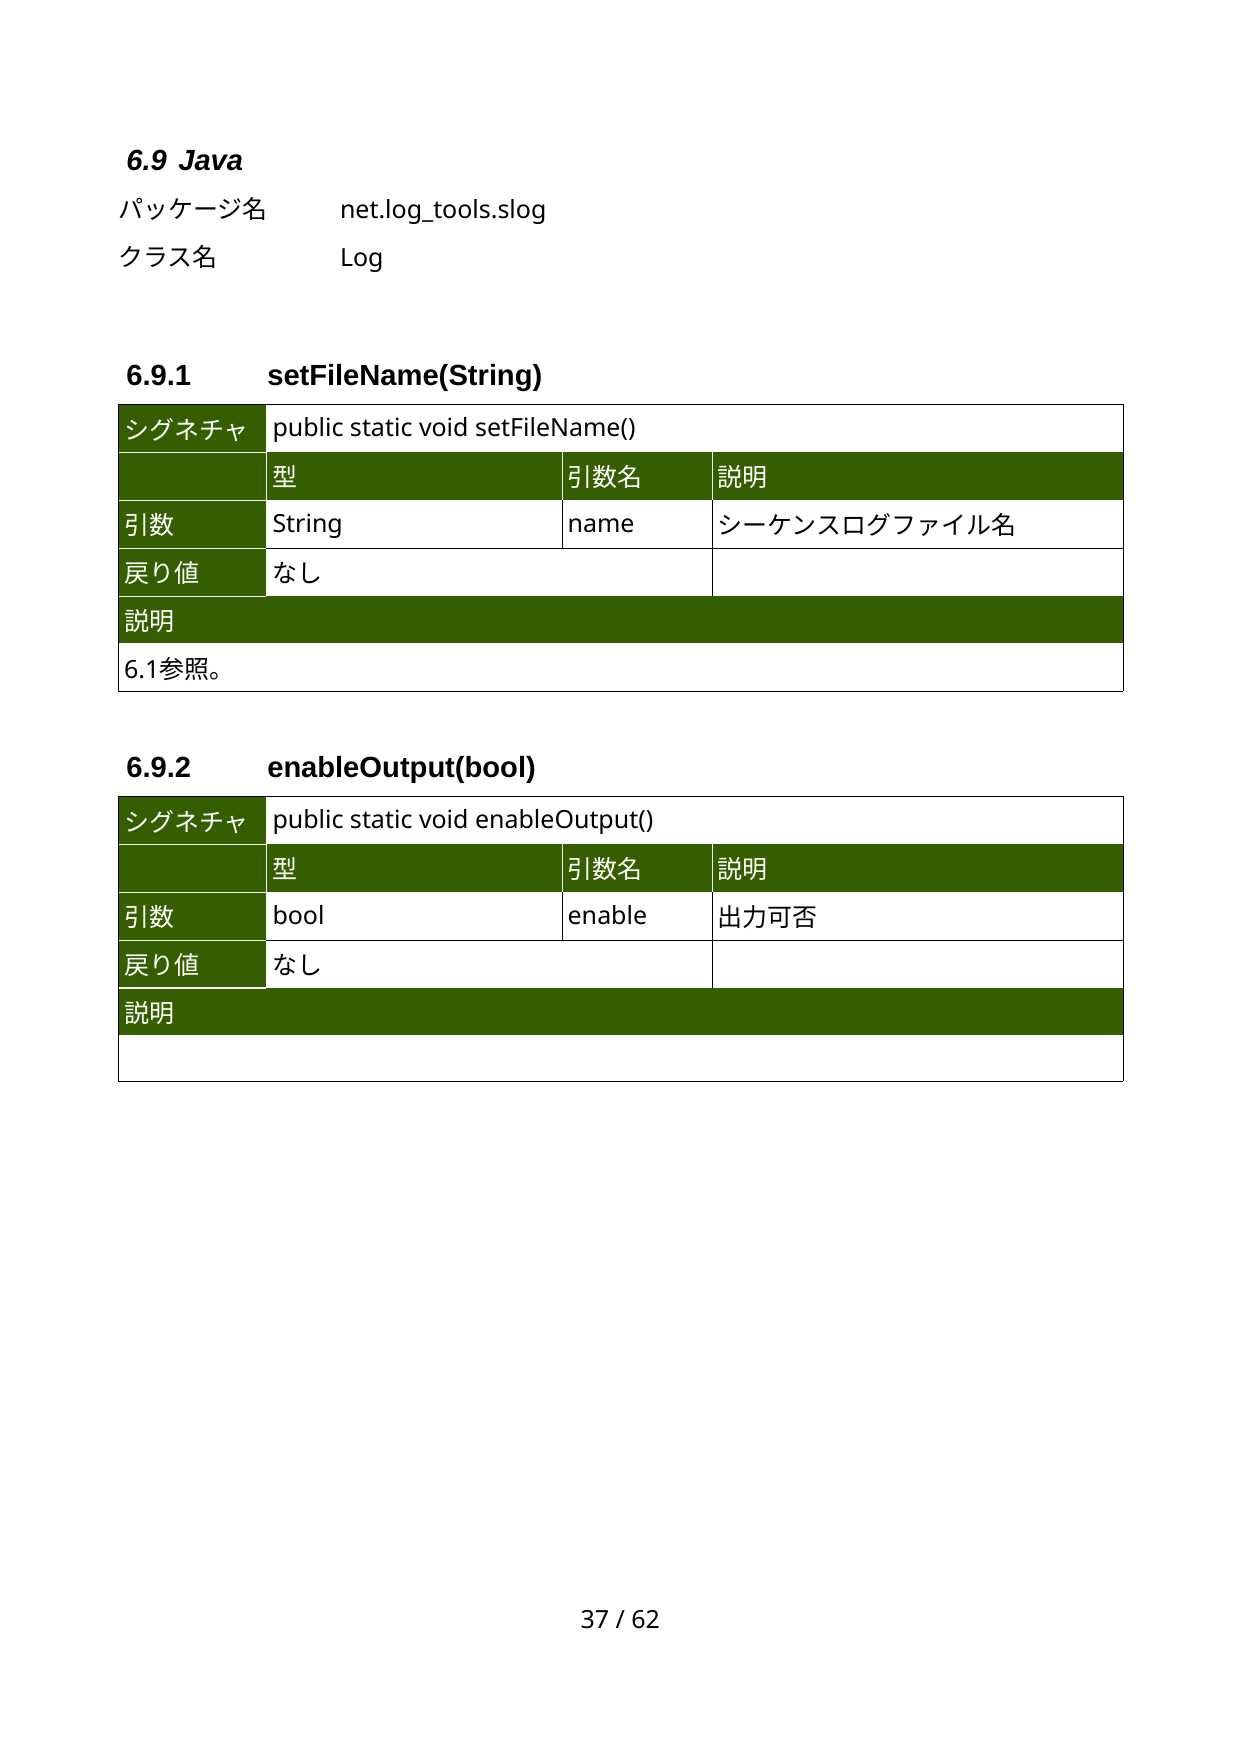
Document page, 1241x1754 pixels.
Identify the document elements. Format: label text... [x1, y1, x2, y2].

table_cell 戻り値 [119, 549, 266, 596]
text クラス名 Log [118, 238, 1122, 274]
subtitle enableOutput(bool) [118, 750, 1122, 784]
table_cell 出力可否 [713, 892, 1123, 940]
table_cell String [266, 500, 562, 548]
table_cell [713, 549, 1123, 596]
table_cell シーケンスログファイル名 [713, 500, 1123, 548]
table_cell 説明 [713, 452, 1123, 500]
table_cell 説明 [119, 988, 1123, 1035]
table_cell 引数名 [563, 844, 712, 892]
table_cell enable [563, 892, 712, 940]
table_cell 説明 [713, 844, 1123, 892]
table_cell [119, 845, 266, 892]
table_cell name [563, 500, 712, 548]
table_cell 説明 [119, 596, 1123, 643]
table_cell 戻り値 [119, 941, 266, 987]
table_cell [119, 453, 266, 500]
table_header public static void enableOutput() [266, 797, 1123, 844]
table_cell 引数 [119, 893, 266, 940]
table_header シグネチャ [119, 797, 266, 844]
subtitle setFileName(String) [118, 358, 1122, 392]
table_cell 引数名 [563, 452, 712, 500]
table_cell [119, 1035, 1123, 1081]
table_header public static void setFileName() [266, 405, 1123, 452]
table_header シグネチャ [119, 405, 266, 452]
table_cell [713, 941, 1123, 987]
table_cell 6.1参照。 [119, 643, 1123, 691]
table_cell 引数 [119, 501, 266, 548]
table_cell bool [266, 892, 562, 940]
table_cell なし [266, 549, 712, 596]
text パッケージ名 net.log_tools.slog [118, 189, 1122, 225]
table_cell なし [266, 941, 712, 987]
table_cell 型 [267, 844, 562, 892]
table_cell 型 [267, 452, 562, 500]
subtitle Java [118, 143, 1122, 177]
